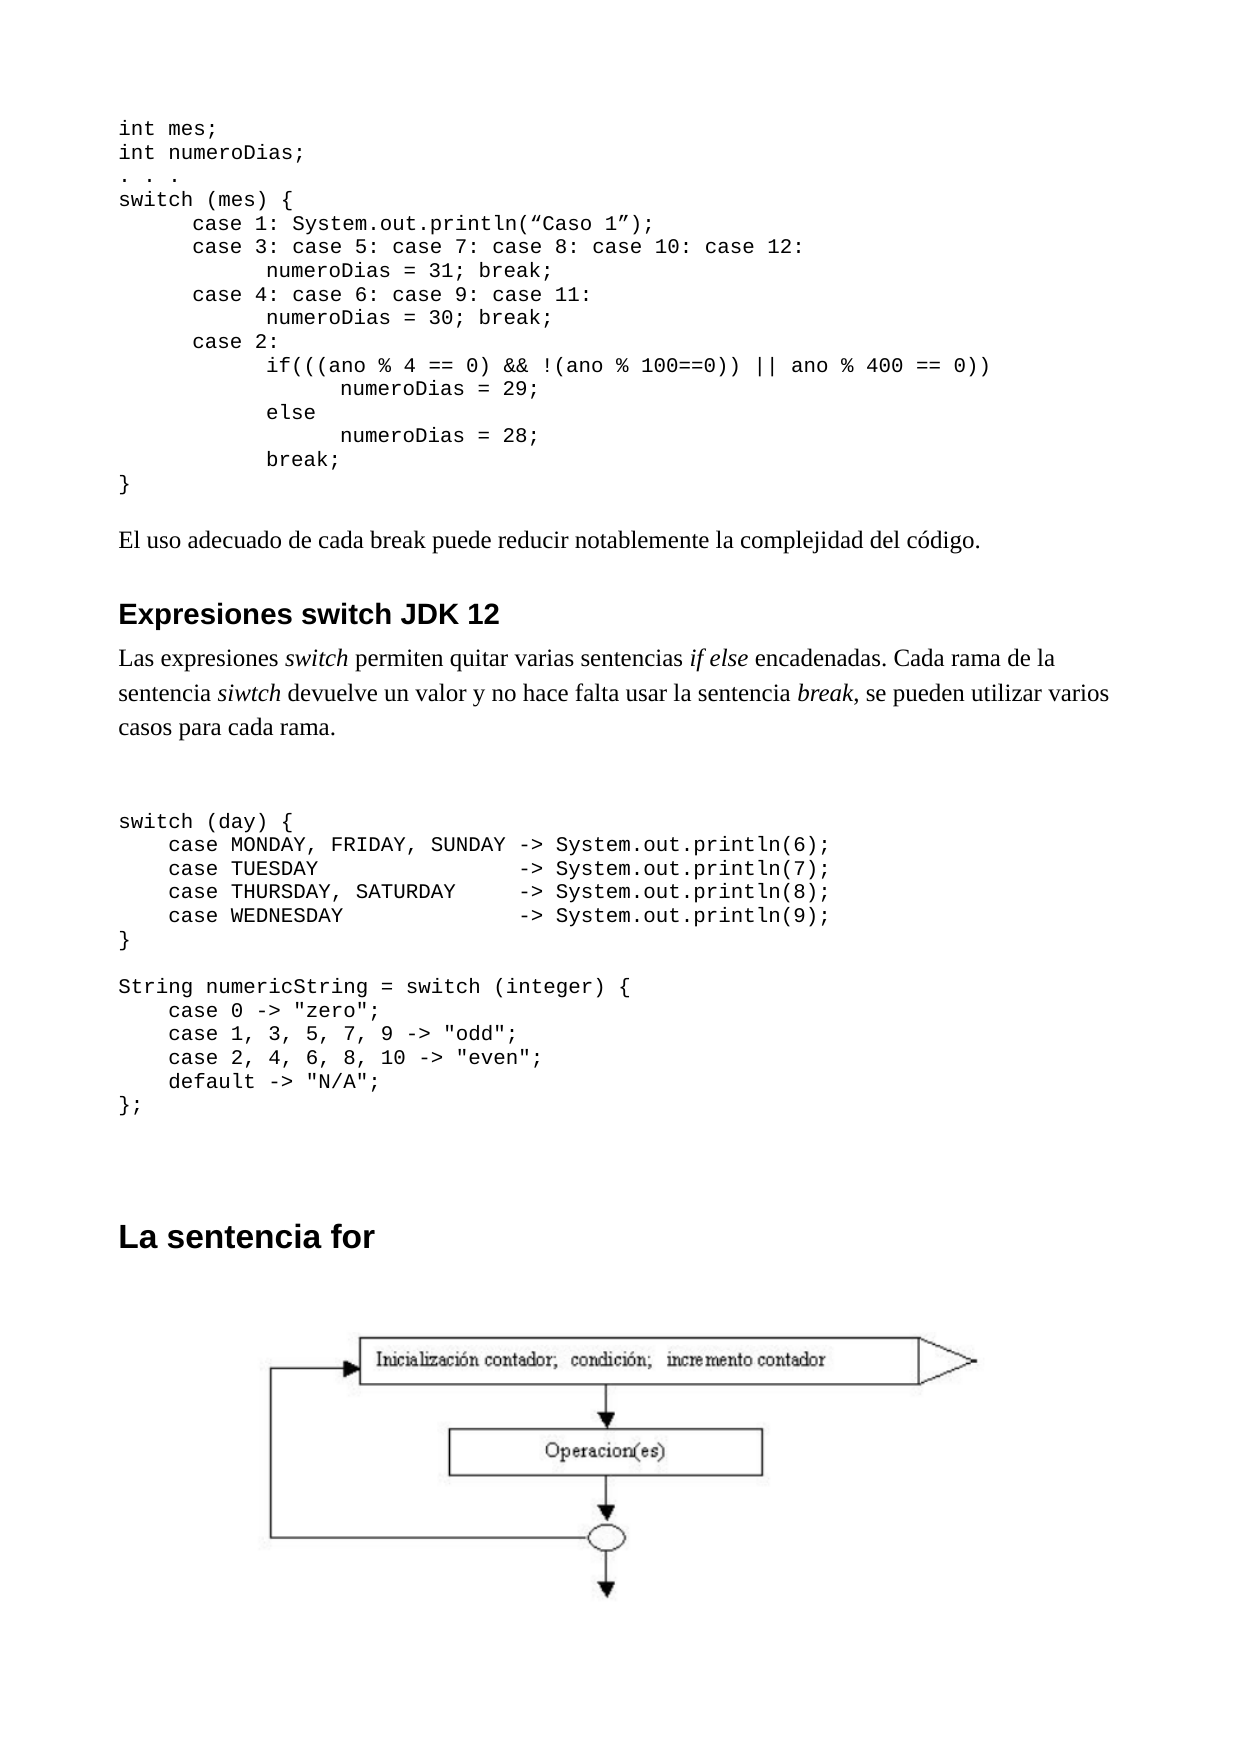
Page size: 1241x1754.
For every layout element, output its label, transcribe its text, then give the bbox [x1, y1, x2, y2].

text String numericString = switch (integer) { [118, 976, 1122, 1000]
text numeroDias = 28; [118, 426, 1122, 449]
text break; [118, 449, 1122, 473]
text case THURSDAY, SATURDAY -> System.out.println(8); [118, 882, 1122, 905]
text int numeroDias; [118, 142, 1122, 165]
text case TUESDAY -> System.out.println(7); [118, 858, 1122, 882]
text default -> "N/A"; [118, 1071, 1122, 1094]
text } [118, 473, 1122, 496]
text . . . [118, 165, 1122, 189]
text case 0 -> "zero"; [118, 1000, 1122, 1023]
text int mes; [118, 118, 1122, 142]
picture [256, 1317, 985, 1608]
text case 4: case 6: case 9: case 11: [118, 284, 1122, 307]
text case 1, 3, 5, 7, 9 -> "odd"; [118, 1023, 1122, 1047]
text numeroDias = 29; [118, 378, 1122, 402]
subtitle La sentencia for [118, 1217, 1122, 1256]
text Las expresiones switch permiten quitar varias sentencias if else encadenadas. Cada rama de la sentencia siwtch devuelve un valor y no hace falta usar la sentencia break, se pueden utilizar varios casos para cada rama. [118, 643, 1122, 741]
text case 1: System.out.println(“Caso 1”); [118, 213, 1122, 236]
text case 3: case 5: case 7: case 8: case 10: case 12: [118, 236, 1122, 260]
text case MONDAY, FRIDAY, SUNDAY -> System.out.println(6); [118, 834, 1122, 858]
text case 2, 4, 6, 8, 10 -> "even"; [118, 1047, 1122, 1071]
text case 2: [118, 331, 1122, 354]
text switch (mes) { [118, 189, 1122, 213]
text numeroDias = 31; break; [118, 260, 1122, 284]
text case WEDNESDAY -> System.out.println(9); [118, 905, 1122, 929]
text }; [118, 1094, 1122, 1118]
text else [118, 402, 1122, 426]
text numeroDias = 30; break; [118, 307, 1122, 331]
text } [118, 929, 1122, 952]
subtitle Expresiones switch JDK 12 [118, 597, 1122, 631]
text switch (day) { [118, 811, 1122, 834]
text if(((ano % 4 == 0) && !(ano % 100==0)) || ano % 400 == 0)) [118, 354, 1122, 378]
text El uso adecuado de cada break puede reducir notablemente la complejidad del código. [118, 525, 1122, 554]
